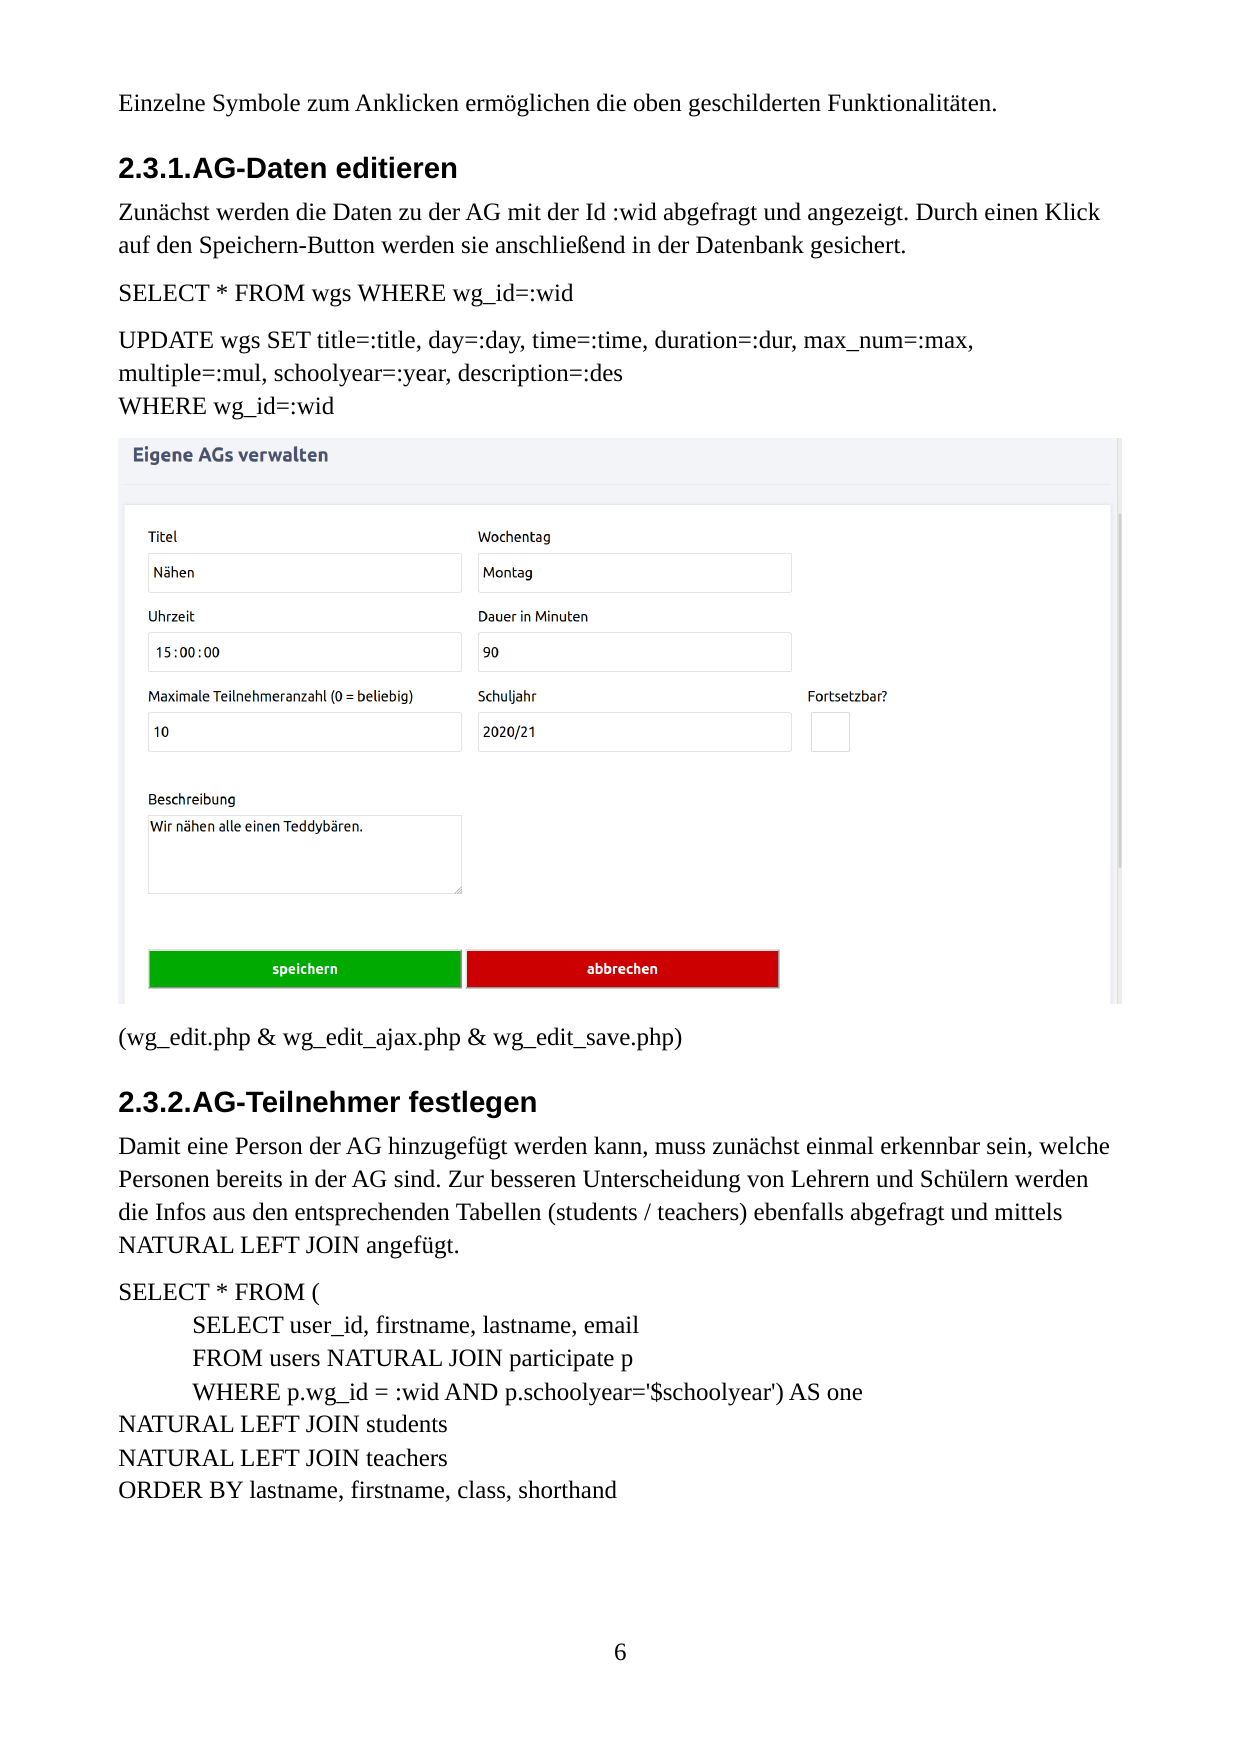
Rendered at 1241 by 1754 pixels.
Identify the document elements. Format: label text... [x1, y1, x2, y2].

text Damit eine Person der AG hinzugefügt werden kann, muss zunächst einmal erkennbar sein, welche Personen bereits in der AG sind. Zur besseren Unterscheidung von Lehrern und Schülern werden die Infos aus den entsprechenden Tabellen (students / teachers) ebenfalls abgefragt und mittels NATURAL LEFT JOIN angefügt. [118, 1131, 1122, 1259]
text Einzelne Symbole zum Anklicken ermöglichen die oben geschilderten Funktionalitäten. [118, 88, 1122, 117]
text SELECT * FROM ( SELECT user_id, firstname, lastname, email FROM users NATURAL JOIN participate p WHERE p.wg_id = :wid AND p.schoolyear='$schoolyear') AS one NATURAL LEFT JOIN students NATURAL LEFT JOIN teachers ORDER BY lastname, firstname, class, shorthand [118, 1277, 1122, 1504]
text (wg_edit.php & wg_edit_ajax.php & wg_edit_save.php) [118, 1022, 1122, 1051]
subtitle AG-Daten editieren [118, 151, 1122, 184]
subtitle AG-Teilnehmer festlegen [118, 1084, 1122, 1118]
text SELECT * FROM wgs WHERE wg_id=:wid [118, 278, 1122, 306]
text Zunächst werden die Daten zu der AG mit der Id :wid abgefragt und angezeigt. Durch einen Klick auf den Speichern-Button werden sie anschließend in der Datenbank gesichert. [118, 197, 1122, 259]
picture [118, 438, 1123, 1004]
text UPDATE wgs SET title=:title, day=:day, time=:time, duration=:dur, max_num=:max, multiple=:mul, schoolyear=:year, description=:des WHERE wg_id=:wid [118, 325, 1122, 420]
